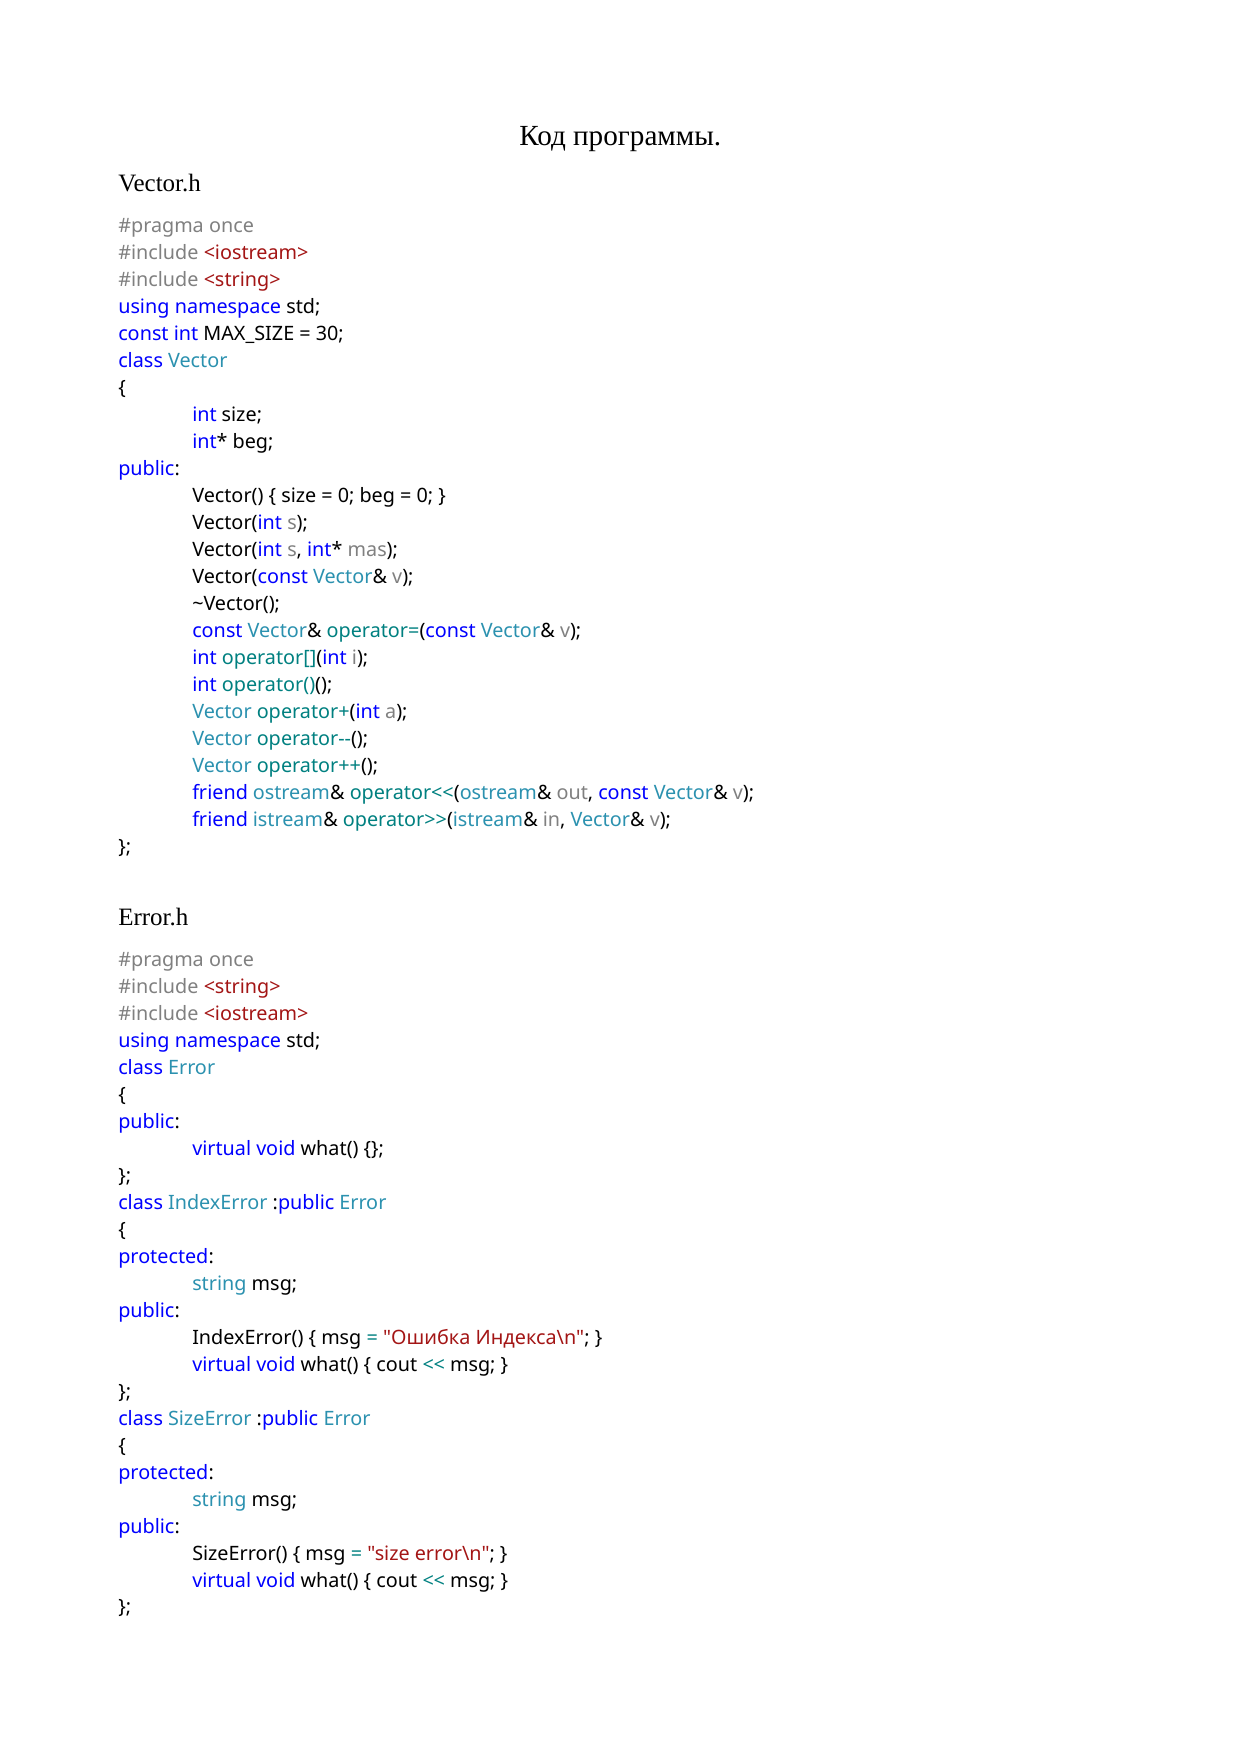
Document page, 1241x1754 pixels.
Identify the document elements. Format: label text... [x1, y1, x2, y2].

text #include <iostream> [118, 999, 1122, 1026]
text int operator[](int i); [118, 643, 1122, 670]
text Vector(const Vector& v); [118, 562, 1122, 589]
text public: [118, 1296, 1122, 1323]
text #include <string> [118, 972, 1122, 999]
text protected: [118, 1242, 1122, 1269]
text class IndexError :public Error [118, 1188, 1122, 1215]
text #pragma once [118, 212, 1122, 238]
text Vector.h [118, 168, 1122, 197]
text class Vector [118, 346, 1122, 373]
text public: [118, 1107, 1122, 1134]
text { [118, 373, 1122, 400]
text { [118, 1215, 1122, 1242]
text #pragma once [118, 945, 1122, 972]
text Vector() { size = 0; beg = 0; } [118, 481, 1122, 508]
text friend ostream& operator<<(ostream& out, const Vector& v); [118, 778, 1122, 805]
text using namespace std; [118, 292, 1122, 319]
text ~Vector(); [118, 589, 1122, 616]
text #include <iostream> [118, 238, 1122, 266]
text public: [118, 1512, 1122, 1539]
text int size; [118, 400, 1122, 427]
text public: [118, 454, 1122, 481]
text const int MAX_SIZE = 30; [118, 319, 1122, 346]
text int operator()(); [118, 670, 1122, 697]
text protected: [118, 1458, 1122, 1485]
text { [118, 1080, 1122, 1107]
text int* beg; [118, 427, 1122, 454]
text #include <string> [118, 266, 1122, 292]
text Код программы. [118, 118, 1122, 152]
text Vector(int s, int* mas); [118, 535, 1122, 562]
text }; [118, 1593, 1122, 1620]
text virtual void what() {}; [118, 1134, 1122, 1161]
text string msg; [118, 1269, 1122, 1296]
text friend istream& operator>>(istream& in, Vector& v); [118, 805, 1122, 832]
text virtual void what() { cout << msg; } [118, 1566, 1122, 1593]
text using namespace std; [118, 1026, 1122, 1053]
text IndexError() { msg = "Ошибка Индекса\n"; } [118, 1323, 1122, 1350]
text class SizeError :public Error [118, 1404, 1122, 1431]
text SizeError() { msg = "size error\n"; } [118, 1539, 1122, 1566]
text const Vector& operator=(const Vector& v); [118, 616, 1122, 643]
text Error.h [118, 902, 1122, 931]
text }; [118, 832, 1122, 859]
text Vector(int s); [118, 508, 1122, 535]
text { [118, 1431, 1122, 1458]
text virtual void what() { cout << msg; } [118, 1350, 1122, 1377]
text }; [118, 1377, 1122, 1404]
text string msg; [118, 1485, 1122, 1512]
text Vector operator--(); [118, 724, 1122, 751]
text Vector operator+(int a); [118, 697, 1122, 724]
text class Error [118, 1053, 1122, 1080]
text }; [118, 1161, 1122, 1188]
text Vector operator++(); [118, 751, 1122, 778]
